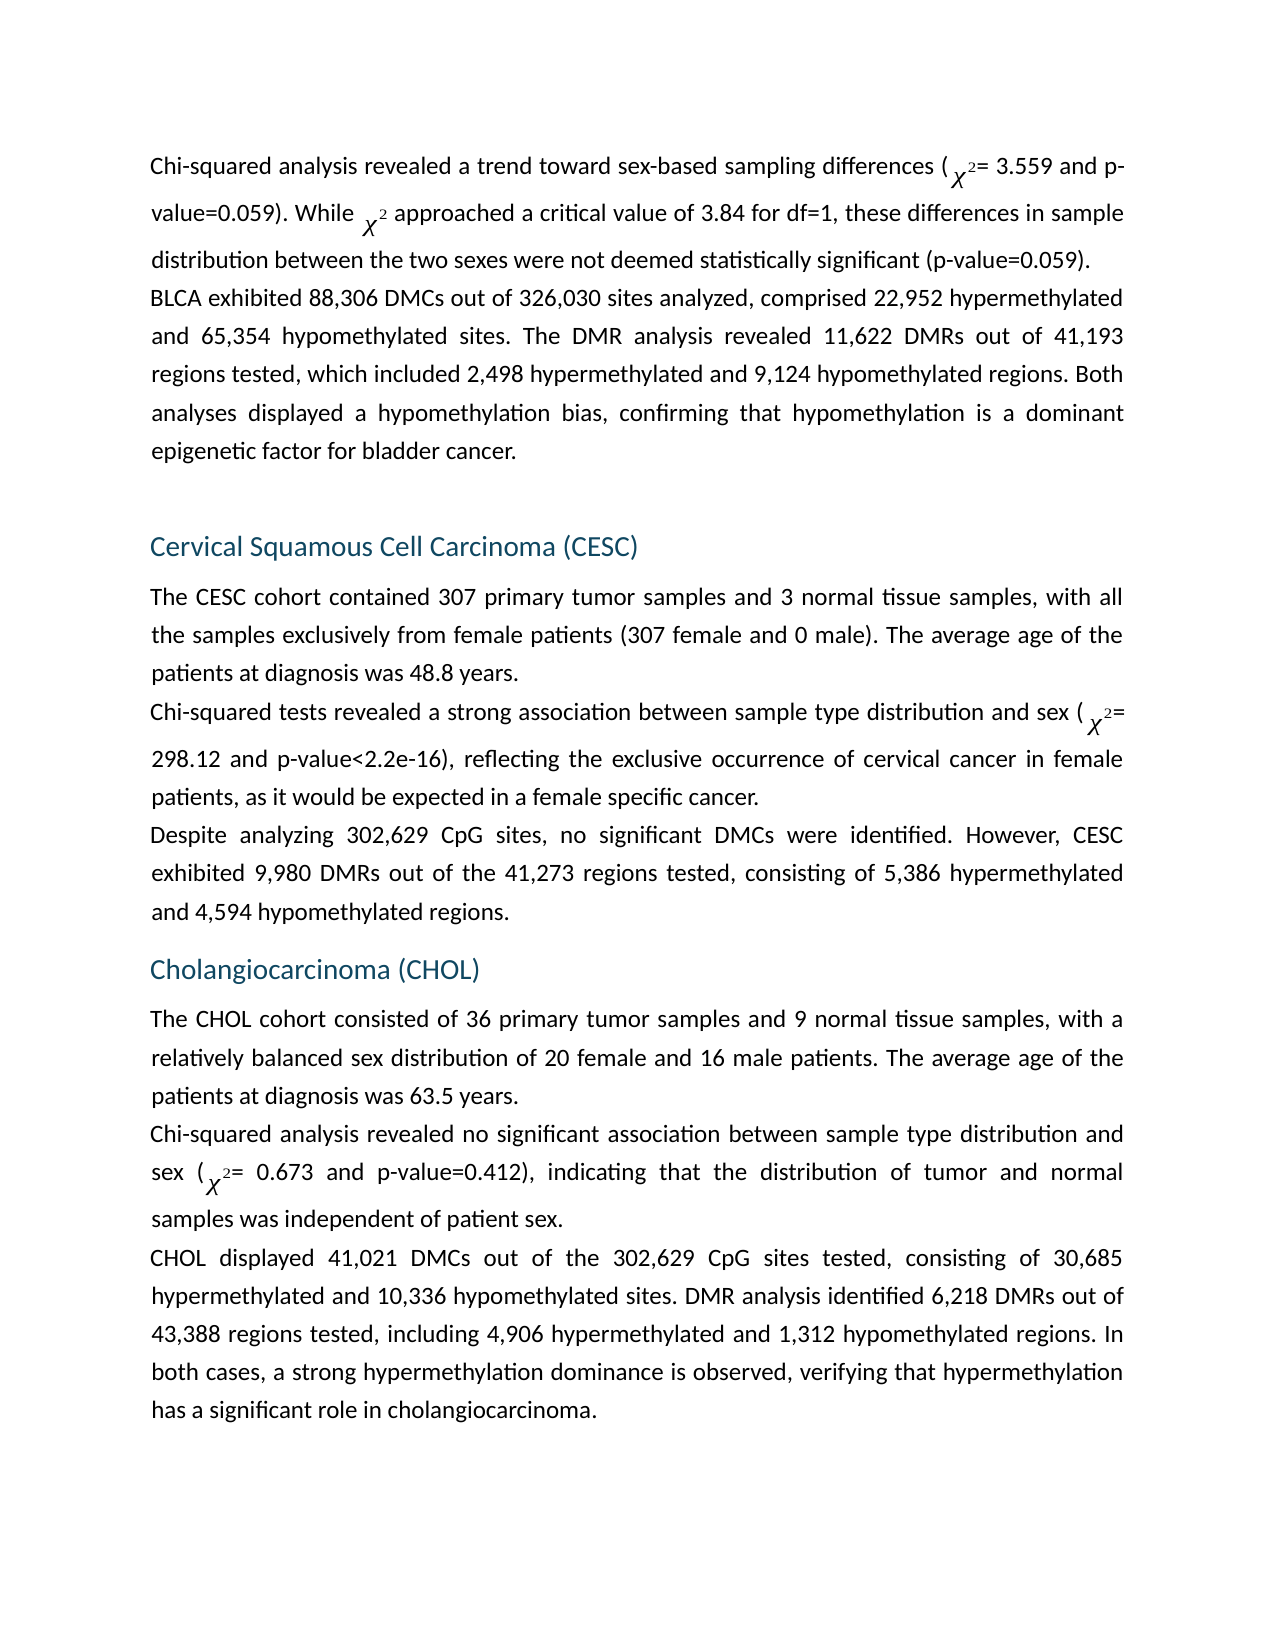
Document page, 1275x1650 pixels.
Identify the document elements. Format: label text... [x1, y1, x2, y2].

text CHOL displayed 41,021 DMCs out of the 302,629 CpG sites tested, consisting of 30,685 hypermethylated and 10,336 hypomethylated sites. DMR analysis identified 6,218 DMRs out of 43,388 regions tested, including 4,906 hypermethylated and 1,312 hypomethylated regions. In both cases, a strong hypermethylation dominance is observed, verifying that hypermethylation has a significant role in cholangiocarcinoma. [150, 1242, 1125, 1425]
subtitle Cholangiocarcinoma (CHOL) [150, 951, 1125, 986]
text The CHOL cohort consisted of 36 primary tumor samples and 9 normal tissue samples, with a relatively balanced sex distribution of 20 female and 16 male patients. The average age of the patients at diagnosis was 63.5 years. [150, 1004, 1125, 1110]
subtitle Cervical Squamous Cell Carcinoma (CESC) [150, 528, 1125, 564]
text Chi-squared tests revealed a strong association between sample type distribution and sex (= 298.12 and p-value<2.2e-16), reflecting the exclusive occurrence of cervical cancer in female patients, as it would be expected in a female specific cancer. [150, 696, 1125, 812]
text The CESC cohort contained 307 primary tumor samples and 3 normal tissue samples, with all the samples exclusively from female patients (307 female and 0 male). The average age of the patients at diagnosis was 48.8 years. [150, 581, 1125, 688]
text Chi-squared analysis revealed a trend toward sex-based sampling differences (= 3.559 and p-value=0.059). While approached a critical value of 3.84 for df=1, these differences in sample distribution between the two sexes were not deemed statistically significant (p-value=0.059). [150, 150, 1125, 274]
text Despite analyzing 302,629 CpG sites, no significant DMCs were identified. However, CESC exhibited 9,980 DMRs out of the 41,273 regions tested, consisting of 5,386 hypermethylated and 4,594 hypomethylated regions. [150, 819, 1125, 926]
text BLCA exhibited 88,306 DMCs out of 326,030 sites analyzed, comprised 22,952 hypermethylated and 65,354 hypomethylated sites. The DMR analysis revealed 11,622 DMRs out of 41,193 regions tested, which included 2,498 hypermethylated and 9,124 hypomethylated regions. Both analyses displayed a hypomethylation bias, confirming that hypomethylation is a dominant epigenetic factor for bladder cancer. [150, 282, 1125, 465]
text Chi-squared analysis revealed no significant association between sample type distribution and sex (= 0.673 and p-value=0.412), indicating that the distribution of tumor and normal samples was independent of patient sex. [150, 1118, 1125, 1234]
